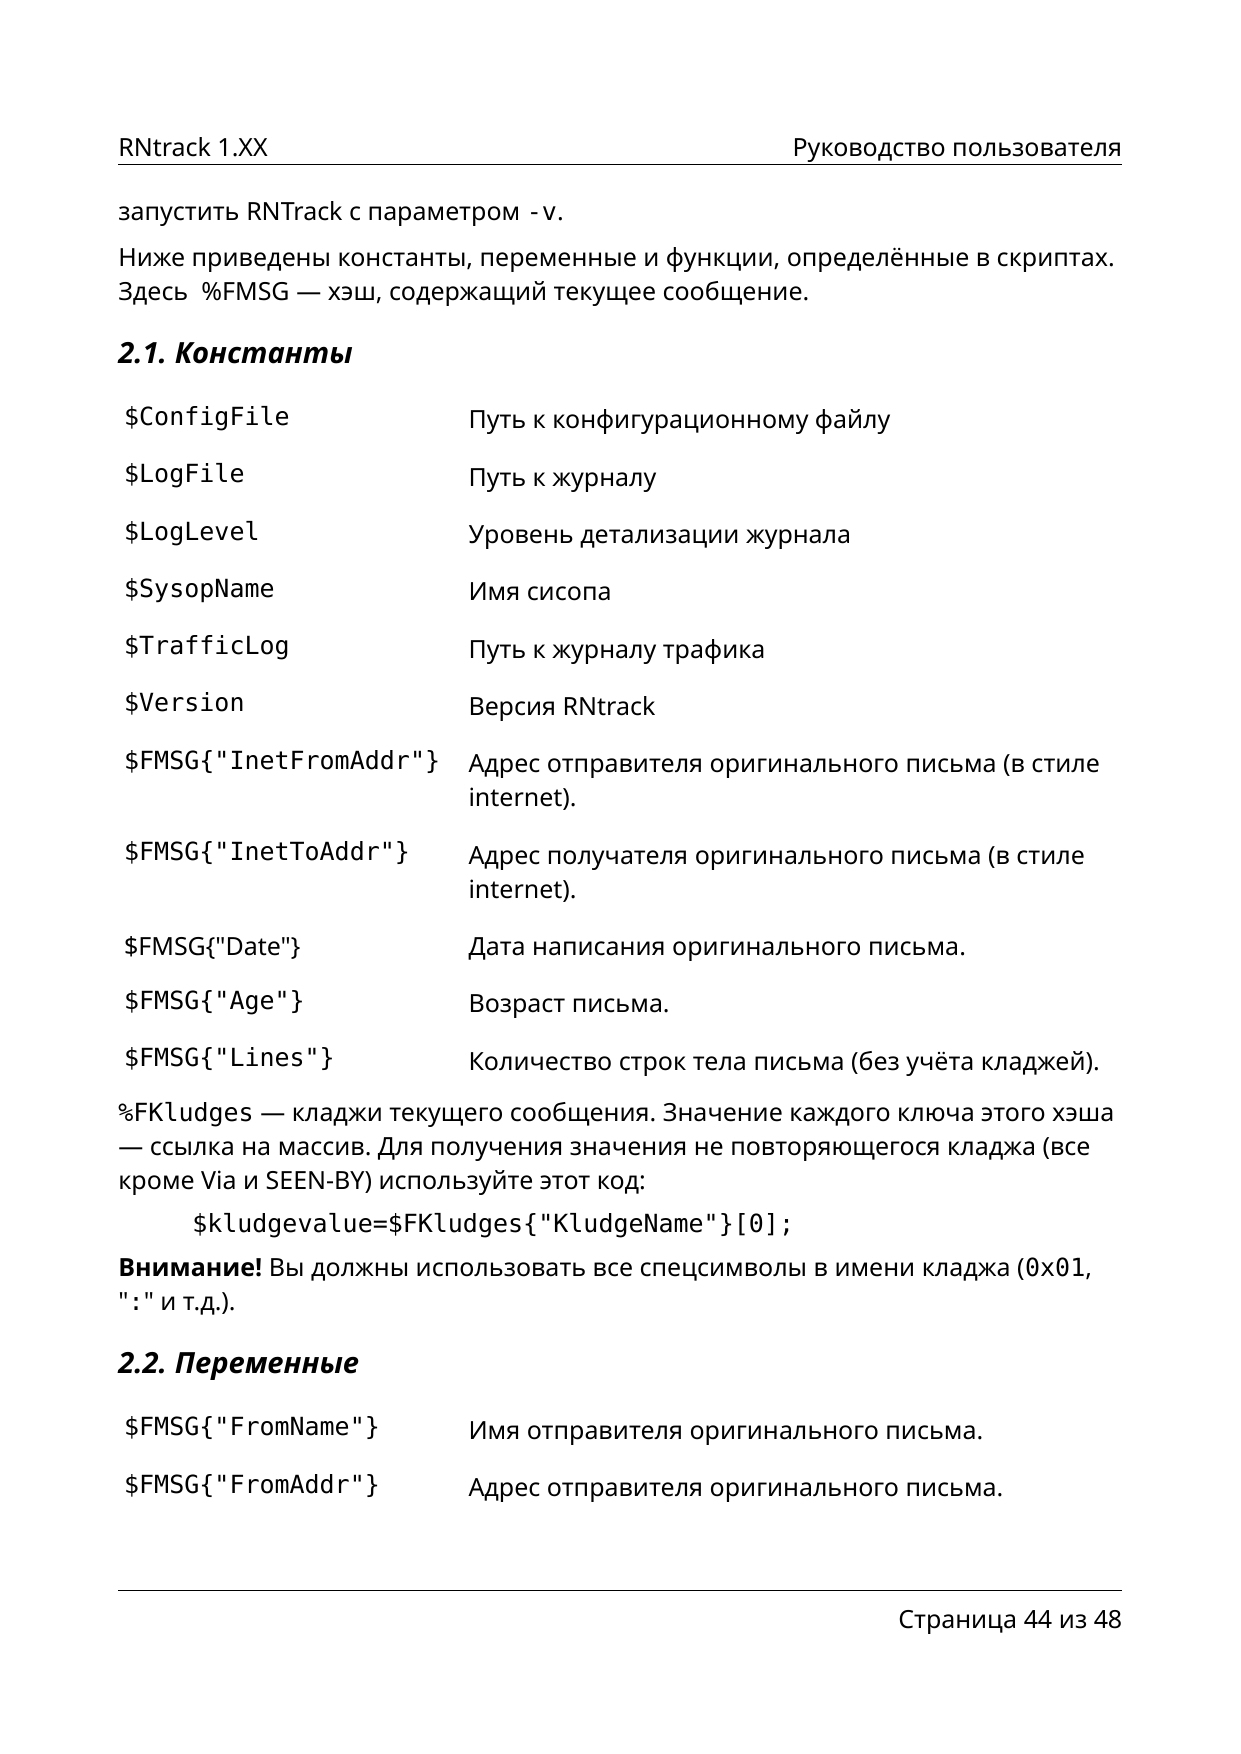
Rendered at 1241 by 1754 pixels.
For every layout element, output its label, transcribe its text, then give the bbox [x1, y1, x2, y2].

text %FKludges — кладжи текущего сообщения. Значение каждого ключа этого хэша — ссылка на массив. Для получения значения не повторяющегося кладжа (все кроме Via и SEEN-BY) используйте этот код: [118, 1095, 1122, 1197]
table_header $ConfigFile [118, 385, 462, 442]
table_header $FMSG{"FromName"} [118, 1395, 462, 1452]
subtitle Константы [118, 332, 1122, 372]
table_header Имя отправителя оригинального письма. [463, 1395, 1122, 1452]
table_header Путь к конфигурационному файлу [463, 385, 1122, 442]
table_cell Адрес получателя оригинального письма (в стиле internet). [463, 820, 1122, 911]
table_cell $FMSG{"Age"} [118, 969, 462, 1026]
subtitle Переменные [118, 1343, 1122, 1382]
table_cell Версия RNtrack [463, 671, 1122, 728]
table_cell Адрес отправителя оригинального письма (в стиле internet). [463, 729, 1122, 820]
table_cell $FMSG{"FromAddr"} [118, 1452, 462, 1509]
table_cell $Version [118, 671, 462, 728]
table_cell Путь к журналу [463, 442, 1122, 499]
table_cell $FMSG{"InetFromAddr"} [118, 729, 462, 820]
table_cell Имя сисопа [463, 557, 1122, 614]
table_cell $FMSG{"Lines"} [118, 1026, 462, 1083]
table_cell Возраст письма. [463, 969, 1122, 1026]
table_cell $LogFile [118, 442, 462, 499]
table_cell $FMSG{"InetToAddr"} [118, 820, 462, 911]
text запустить RNTrack с параметром -v. [118, 193, 1122, 228]
table_cell $TrafficLog [118, 614, 462, 671]
table_cell Адрес отправителя оригинального письма. [463, 1452, 1122, 1509]
table_cell $FMSG{"Date"} [118, 911, 462, 968]
table_cell Путь к журналу трафика [463, 614, 1122, 671]
text Ниже приведены константы, переменные и функции, определённые в скриптах. Здесь %FMSG — хэш, содержащий текущее сообщение. [118, 239, 1122, 307]
text Внимание! Вы должны использовать все спецсимволы в имени кладжа (0x01, ":" и т.д.). [118, 1250, 1122, 1318]
table_cell $LogLevel [118, 499, 462, 557]
table_cell Количество строк тела письма (без учёта кладжей). [463, 1026, 1122, 1083]
table_cell Уровень детализации журнала [463, 499, 1122, 557]
table_cell $SysopName [118, 557, 462, 614]
table_cell Дата написания оригинального письма. [463, 911, 1122, 968]
text $kludgevalue=$FKludges{"KludgeName"}[0]; [192, 1209, 1122, 1238]
